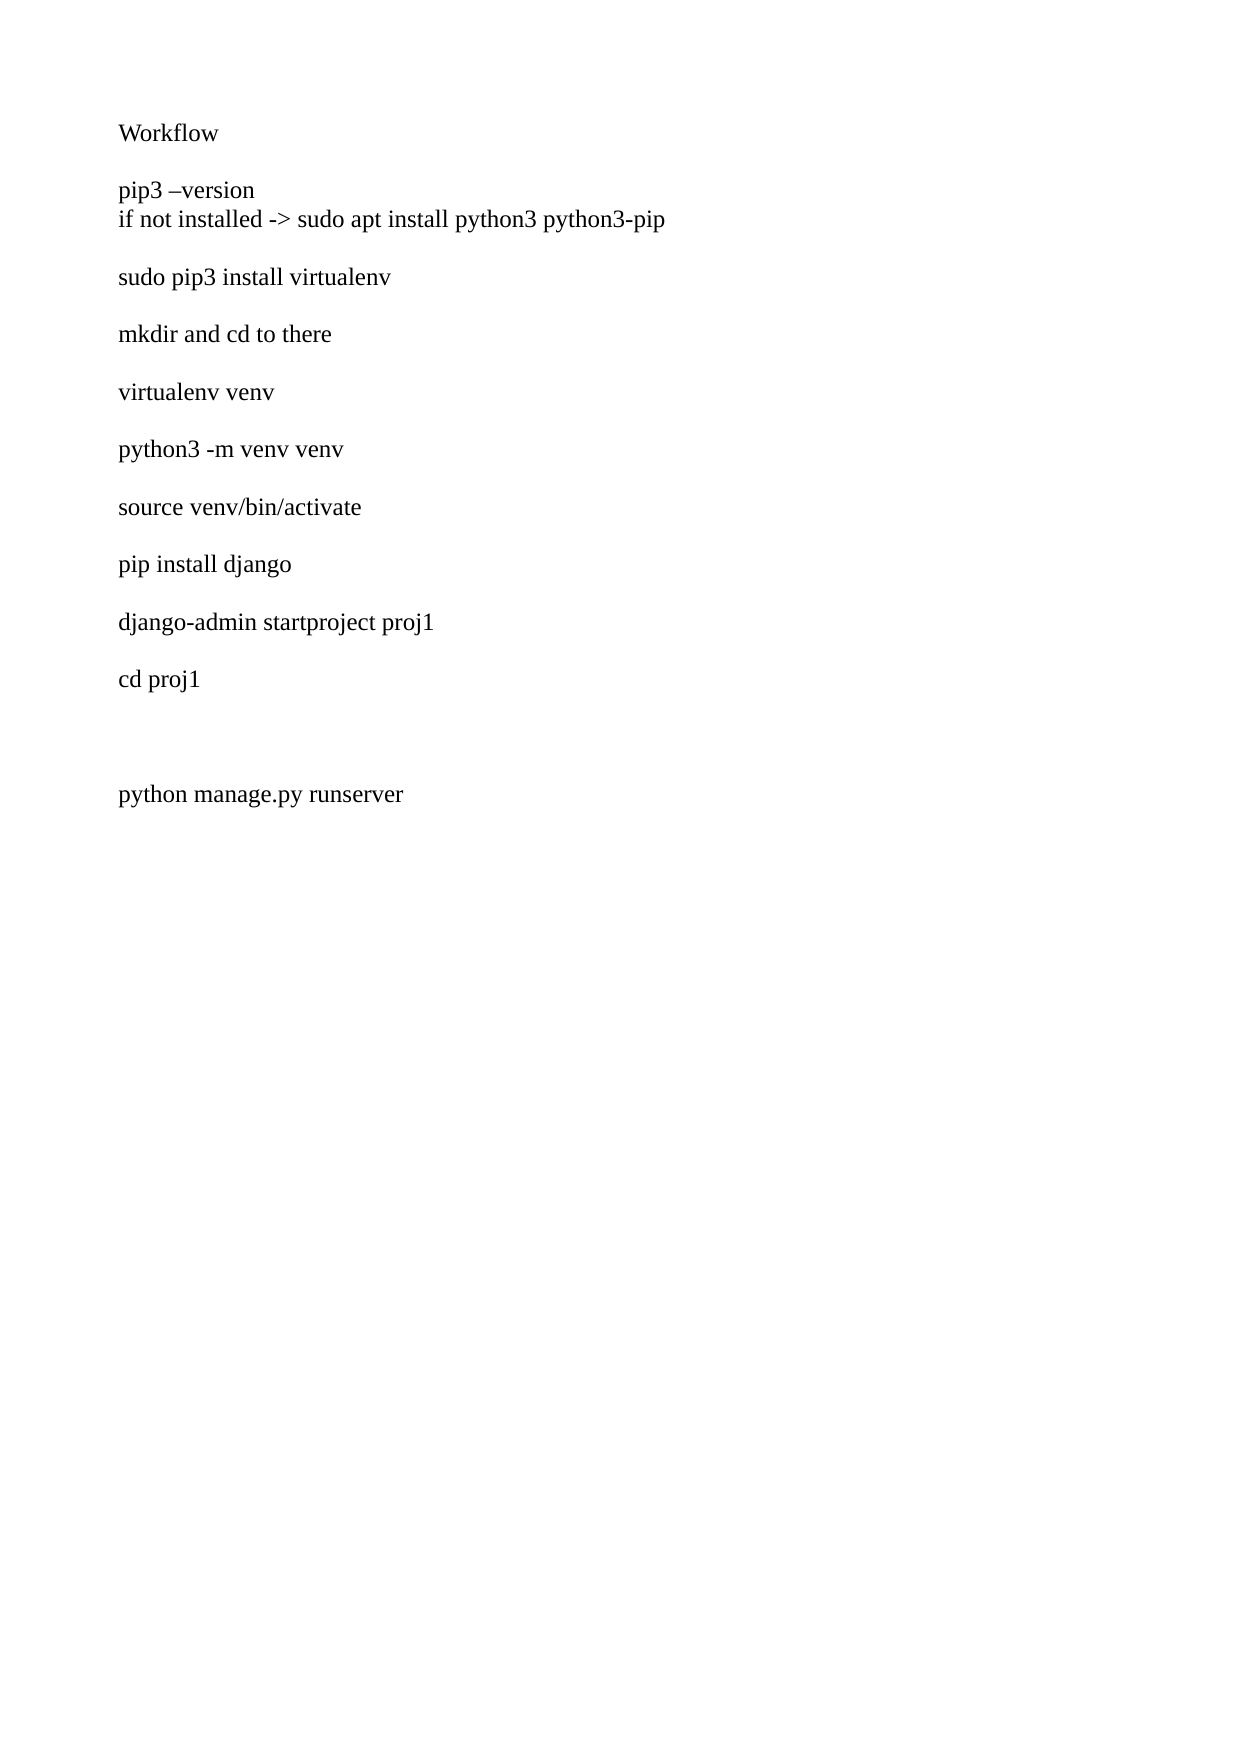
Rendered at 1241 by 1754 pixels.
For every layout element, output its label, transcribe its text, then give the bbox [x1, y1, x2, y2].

text virtualenv venv [118, 377, 1122, 406]
text source venv/bin/activate [118, 492, 1122, 521]
text cd proj1 [118, 664, 1122, 693]
text mkdir and cd to there [118, 319, 1122, 348]
text Workflow [118, 118, 1122, 147]
text python3 -m venv venv [118, 434, 1122, 463]
text pip install django [118, 549, 1122, 578]
text pip3 –version [118, 176, 1122, 204]
text python manage.py runserver [118, 779, 1122, 808]
text django-admin startproject proj1 [118, 607, 1122, 636]
text sudo pip3 install virtualenv [118, 262, 1122, 291]
text if not installed -> sudo apt install python3 python3-pip [118, 204, 1122, 233]
